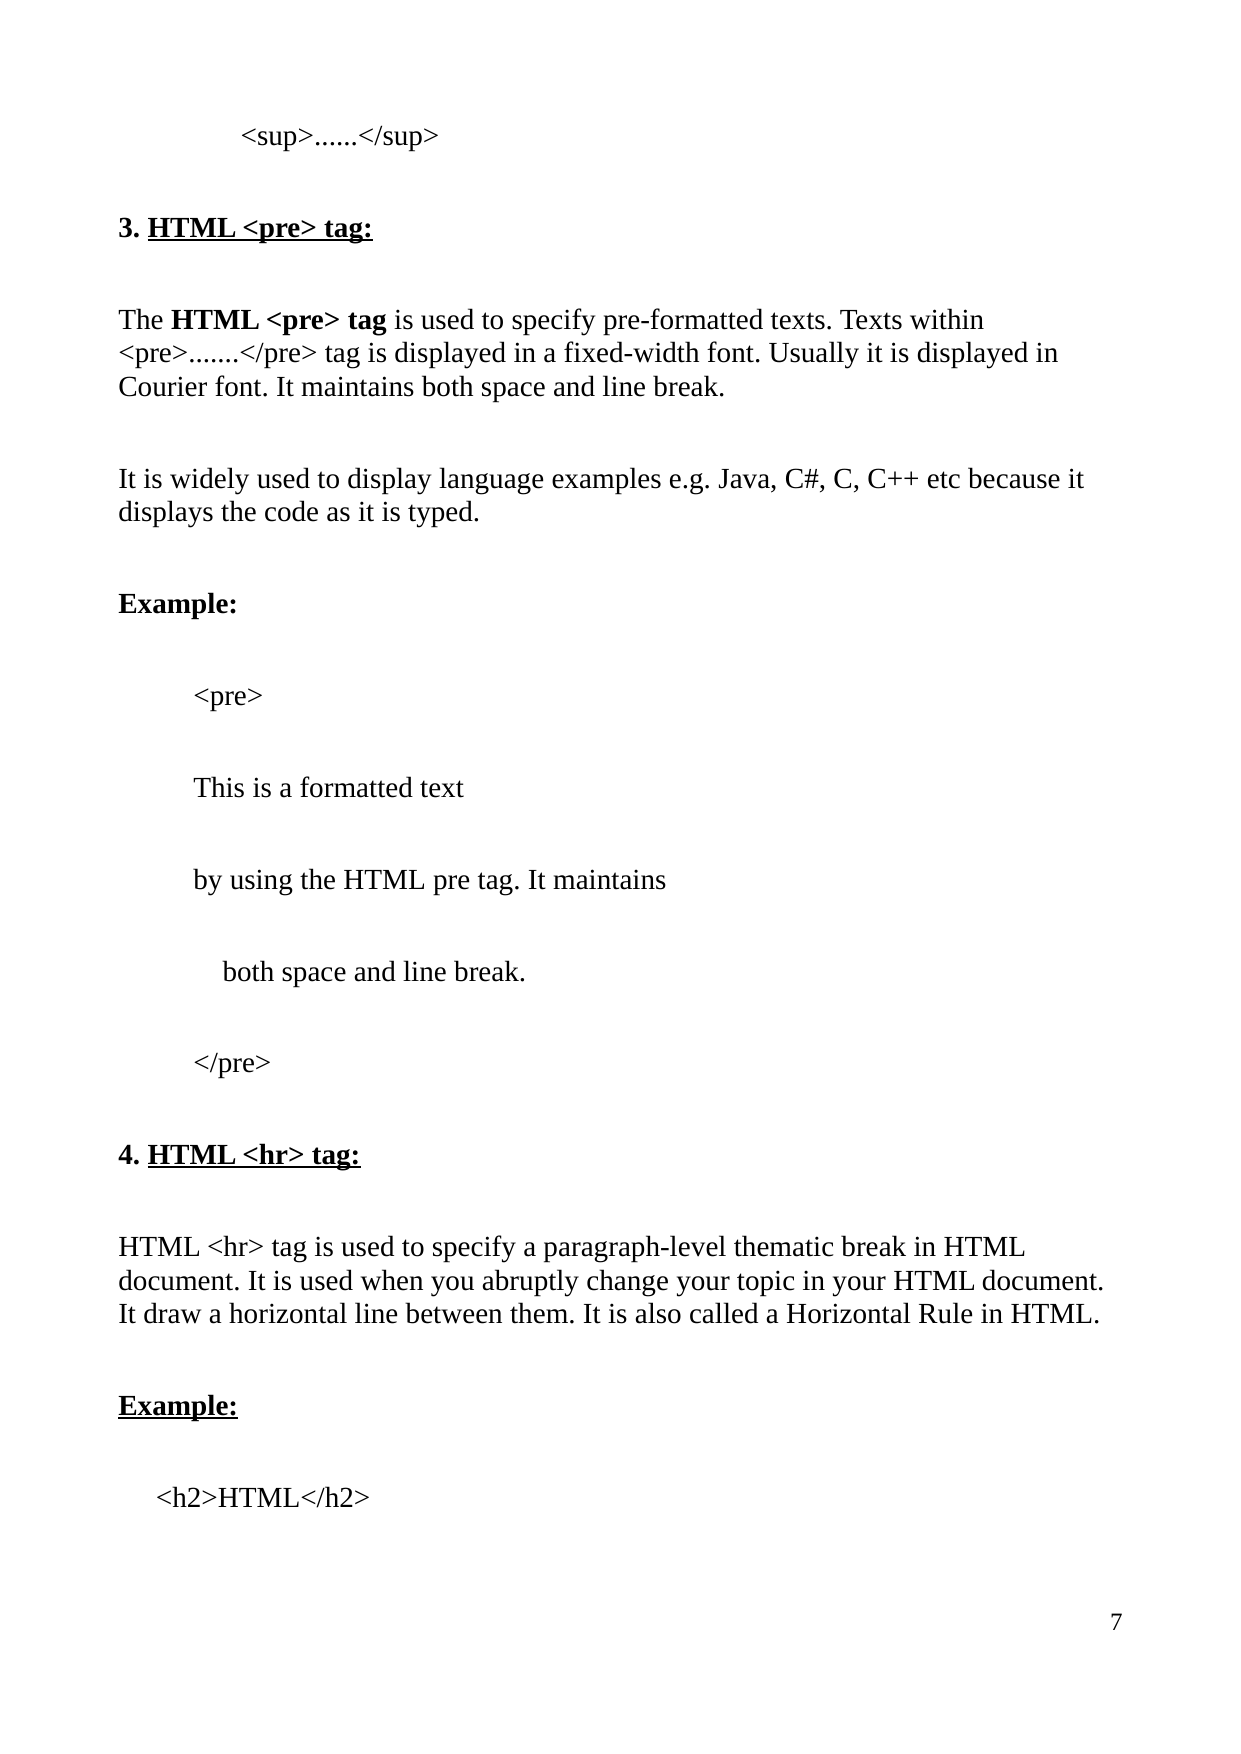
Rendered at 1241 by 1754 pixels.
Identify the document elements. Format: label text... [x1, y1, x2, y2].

text <pre> [193, 678, 1122, 712]
text <sup>......</sup> [165, 118, 1122, 152]
text <h2>HTML</h2> [156, 1480, 1122, 1514]
text The HTML <pre> tag is used to specify pre-formatted texts. Texts within <pre>.......</pre> tag is displayed in a fixed-width font. Usually it is displayed in Courier font. It maintains both space and line break. [118, 302, 1122, 402]
text This is a formatted text [193, 770, 1122, 803]
text 3. HTML <pre> tag: [118, 210, 1122, 243]
text Example: [118, 586, 1122, 620]
text by using the HTML pre tag. It maintains [193, 862, 1122, 895]
text It is widely used to display language examples e.g. Java, C#, C, C++ etc because it displays the code as it is typed. [118, 461, 1122, 528]
text both space and line break. [193, 954, 1122, 987]
text 4. HTML <hr> tag: [118, 1137, 1122, 1171]
text HTML <hr> tag is used to specify a paragraph-level thematic break in HTML document. It is used when you abruptly change your topic in your HTML document. It draw a horizontal line between them. It is also called a Horizontal Rule in HTML. [118, 1229, 1122, 1330]
text </pre> [193, 1046, 1122, 1079]
text Example: [118, 1388, 1122, 1422]
